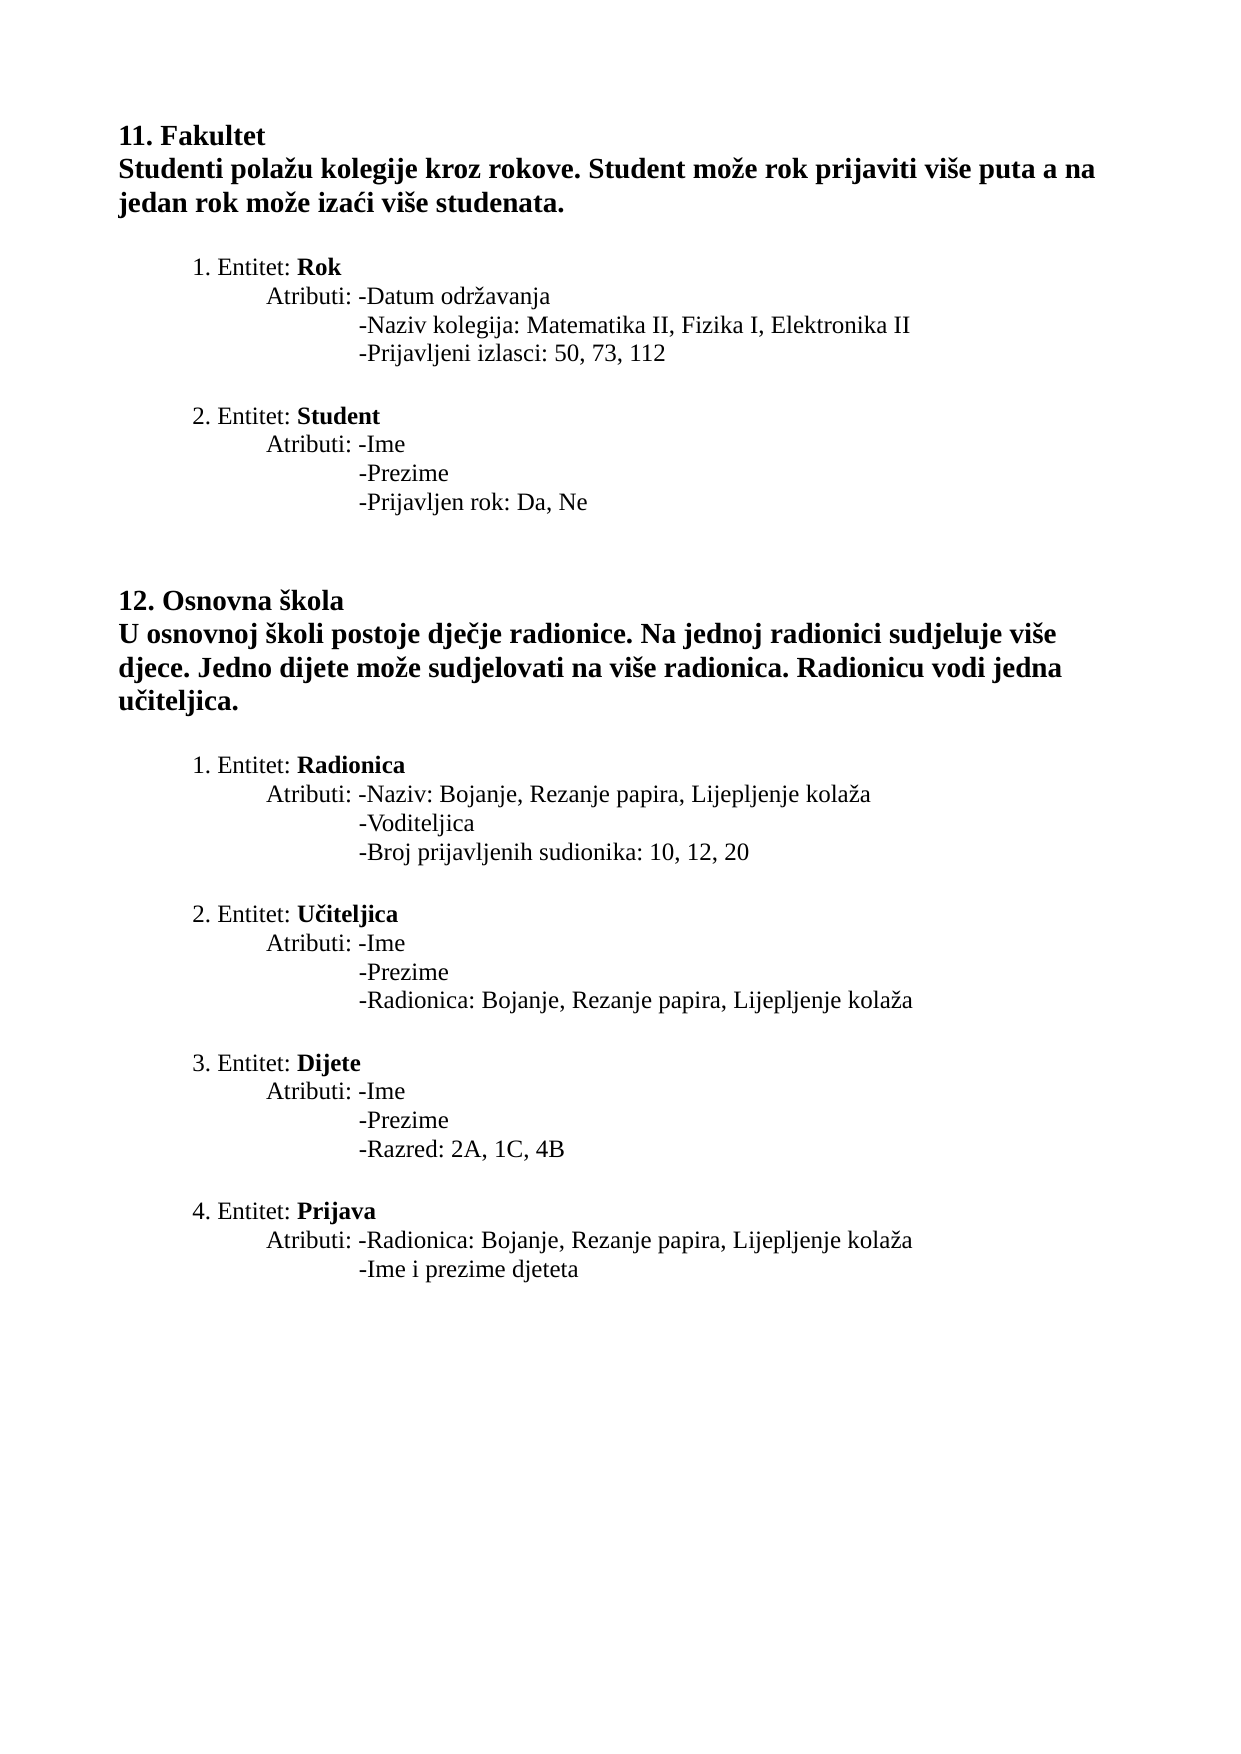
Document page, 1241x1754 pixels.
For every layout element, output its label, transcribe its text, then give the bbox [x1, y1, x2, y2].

text 4. Entitet: Prijava [118, 1196, 1122, 1225]
text -Naziv kolegija: Matematika II, Fizika I, Elektronika II [118, 310, 1122, 338]
text -Voditeljica [118, 808, 1122, 837]
text 2. Entitet: Student [118, 401, 1122, 429]
text -Razred: 2A, 1C, 4B [118, 1134, 1122, 1163]
text -Prijavljeni izlasci: 50, 73, 112 [118, 338, 1122, 367]
text 12. Osnovna škola [118, 583, 1122, 616]
text Atributi: -Ime [118, 1076, 1122, 1105]
text 1. Entitet: Radionica [118, 751, 1122, 779]
text 2. Entitet: Učiteljica [118, 899, 1122, 928]
text 3. Entitet: Dijete [118, 1048, 1122, 1076]
text -Radionica: Bojanje, Rezanje papira, Lijepljenje kolaža [118, 985, 1122, 1014]
text -Ime i prezime djeteta [118, 1254, 1122, 1282]
text 11. Fakultet [118, 118, 1122, 152]
text -Prijavljen rok: Da, Ne [118, 487, 1122, 516]
text Atributi: -Datum održavanja [118, 281, 1122, 310]
text -Broj prijavljenih sudionika: 10, 12, 20 [118, 837, 1122, 866]
text U osnovnoj školi postoje dječje radionice. Na jednoj radionici sudjeluje više djece. Jedno dijete može sudjelovati na više radionica. Radionicu vodi jedna učiteljica. [118, 616, 1122, 717]
text -Prezime [118, 957, 1122, 985]
text 1. Entitet: Rok [118, 252, 1122, 281]
text -Prezime [118, 1105, 1122, 1134]
text Atributi: -Naziv: Bojanje, Rezanje papira, Lijepljenje kolaža [118, 779, 1122, 808]
text Atributi: -Ime [118, 928, 1122, 957]
text -Prezime [118, 458, 1122, 487]
text Atributi: -Ime [118, 429, 1122, 458]
text Atributi: -Radionica: Bojanje, Rezanje papira, Lijepljenje kolaža [118, 1225, 1122, 1254]
text Studenti polažu kolegije kroz rokove. Student može rok prijaviti više puta a na jedan rok može izaći više studenata. [118, 152, 1122, 219]
